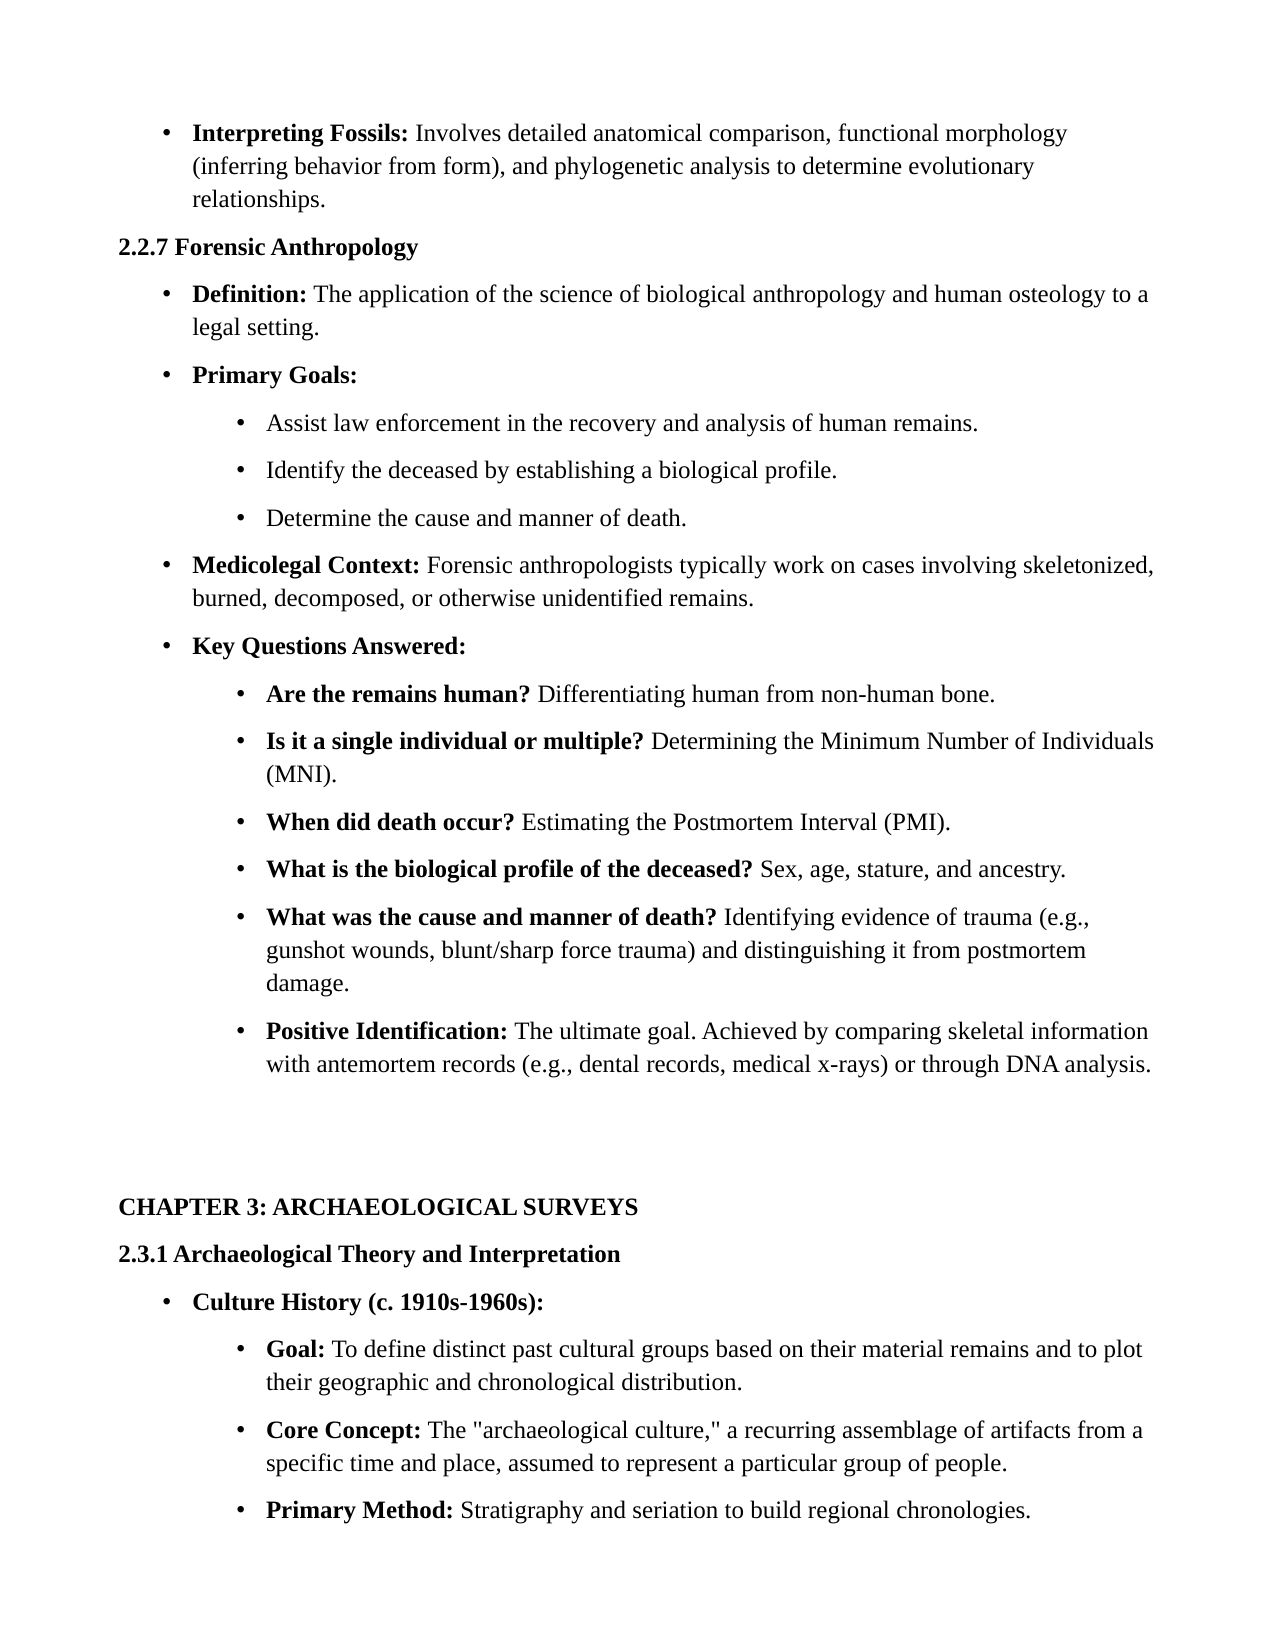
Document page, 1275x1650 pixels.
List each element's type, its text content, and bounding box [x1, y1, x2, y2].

list Is it a single individual or multiple? Determining the Minimum Number of Individuals (MNI). [236, 726, 1157, 788]
list Assist law enforcement in the recovery and analysis of human remains. [236, 408, 1157, 436]
list Positive Identification: The ultimate goal. Achieved by comparing skeletal information with antemortem records (e.g., dental records, medical x-rays) or through DNA analysis. [236, 1016, 1157, 1077]
list Definition: The application of the science of biological anthropology and human osteology to a legal setting. [162, 279, 1157, 341]
list Key Questions Answered: [162, 631, 1157, 660]
list Interpreting Fossils: Involves detailed anatomical comparison, functional morphology (inferring behavior from form), and phylogenetic analysis to determine evolutionary relationships. [162, 118, 1157, 213]
text CHAPTER 3: ARCHAEOLOGICAL SURVEYS [118, 1192, 1157, 1220]
list Primary Method: Stratigraphy and seriation to build regional chronologies. [236, 1496, 1157, 1524]
list When did death occur? Estimating the Postmortem Interval (PMI). [236, 807, 1157, 836]
list Culture History (c. 1910s-1960s): [162, 1287, 1157, 1316]
list Primary Goals: [162, 360, 1157, 389]
list Medicolegal Context: Forensic anthropologists typically work on cases involving skeletonized, burned, decomposed, or otherwise unidentified remains. [162, 550, 1157, 612]
list Core Concept: The "archaeological culture," a recurring assemblage of artifacts from a specific time and place, assumed to represent a particular group of people. [236, 1415, 1157, 1477]
list Identify the deceased by establishing a biological profile. [236, 455, 1157, 484]
list Determine the cause and manner of death. [236, 503, 1157, 532]
list What is the biological profile of the deceased? Sex, age, stature, and ancestry. [236, 854, 1157, 883]
text 2.3.1 Archaeological Theory and Interpretation [118, 1239, 1157, 1268]
text 2.2.7 Forensic Anthropology [118, 232, 1157, 261]
list Goal: To define distinct past cultural groups based on their material remains and to plot their geographic and chronological distribution. [236, 1334, 1157, 1396]
list What was the cause and manner of death? Identifying evidence of trauma (e.g., gunshot wounds, blunt/sharp force trauma) and distinguishing it from postmortem damage. [236, 902, 1157, 997]
list Are the remains human? Differentiating human from non-human bone. [236, 679, 1157, 707]
